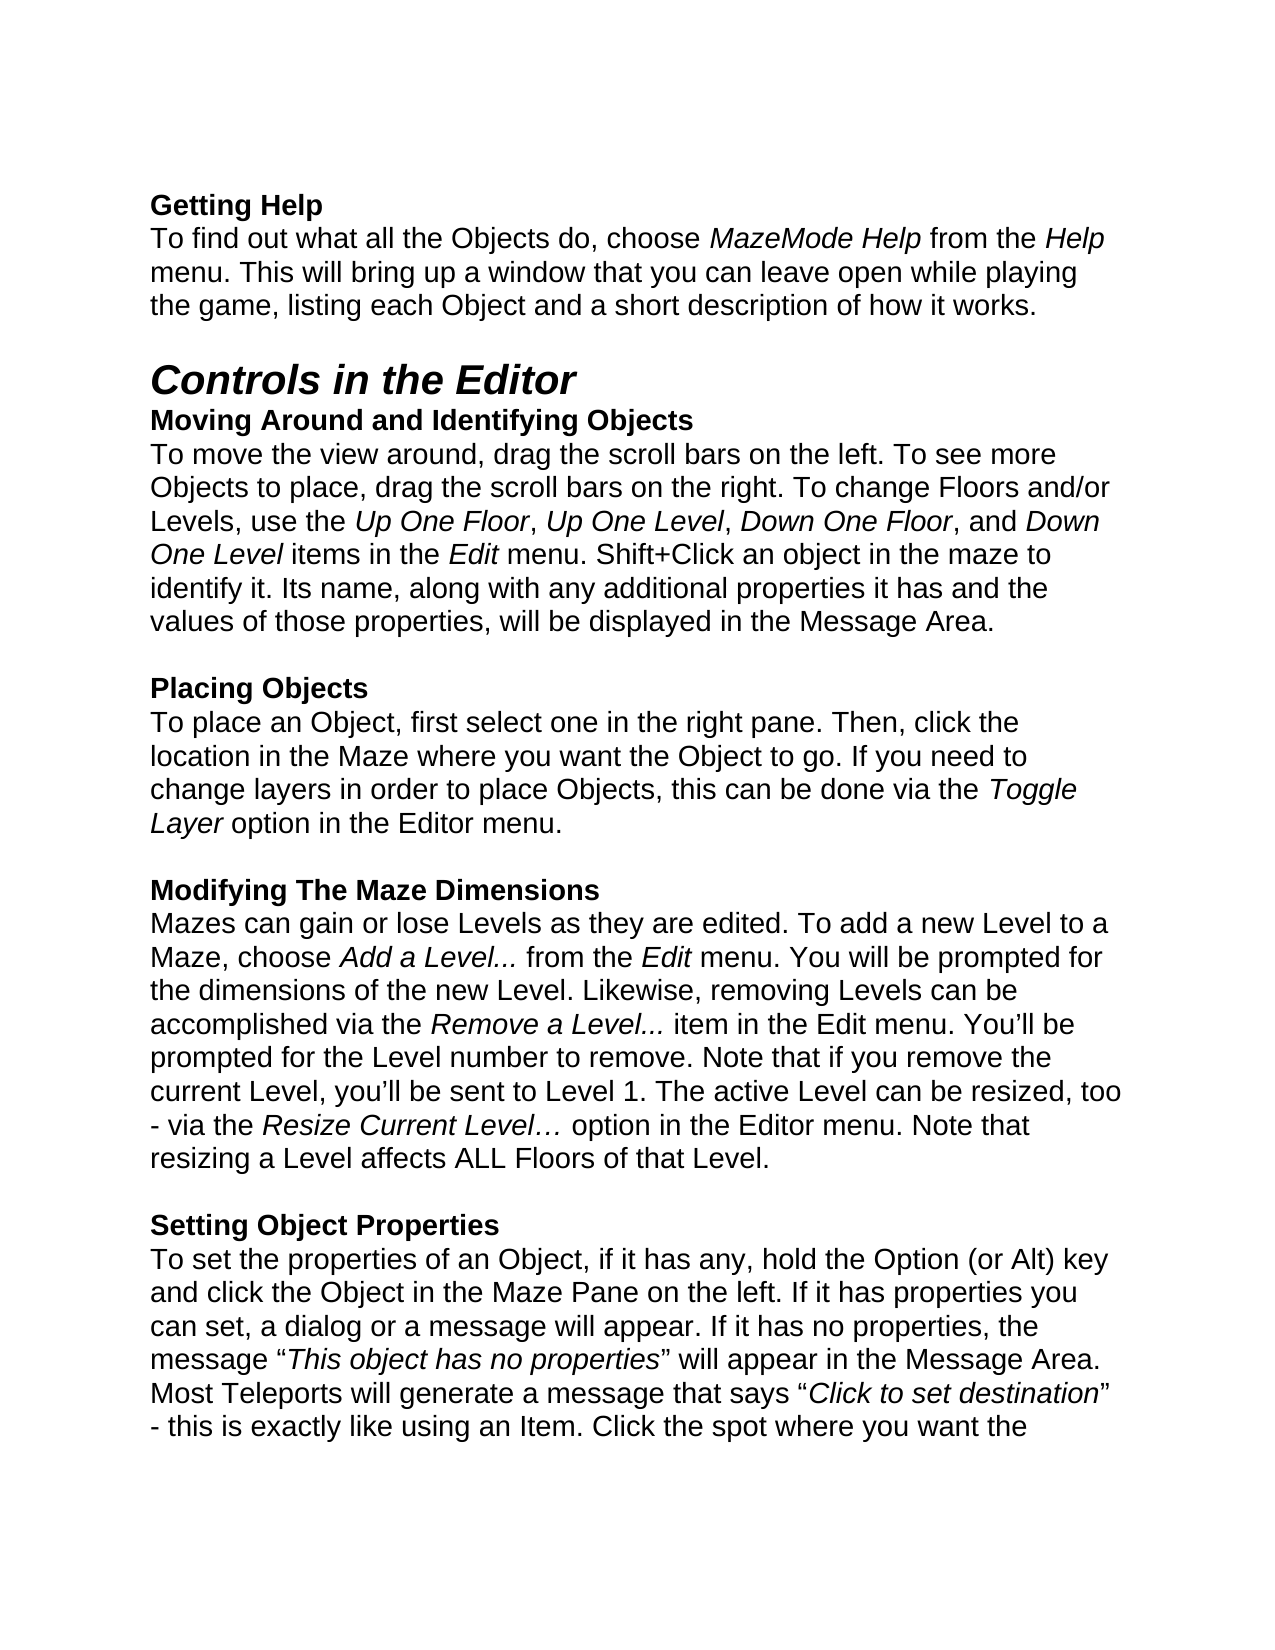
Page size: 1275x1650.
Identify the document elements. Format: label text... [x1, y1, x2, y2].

text Modifying The Maze Dimensions [150, 873, 1125, 906]
text Setting Object Properties [150, 1208, 1125, 1242]
text To move the view around, drag the scroll bars on the left. To see more Objects to place, drag the scroll bars on the right. To change Floors and/or Levels, use the Up One Floor, Up One Level, Down One Floor, and Down One Level items in the Edit menu. Shift+Click an object in the maze to identify it. Its name, along with any additional properties it has and the values of those properties, will be displayed in the Message Area. [150, 437, 1125, 638]
text Moving Around and Identifying Objects [150, 403, 1125, 437]
text To place an Object, first select one in the right pane. Then, click the location in the Maze where you want the Object to go. If you need to change layers in order to place Objects, this can be done via the Toggle Layer option in the Editor menu. [150, 705, 1125, 839]
text Placing Objects [150, 671, 1125, 705]
text To find out what all the Objects do, choose MazeMode Help from the Help menu. This will bring up a window that you can leave open while playing the game, listing each Object and a short description of how it works. [150, 221, 1125, 322]
text Getting Help [150, 187, 1125, 221]
text To set the properties of an Object, if it has any, hold the Option (or Alt) key and click the Object in the Maze Pane on the left. If it has properties you can set, a dialog or a message will appear. If it has no properties, the message “This object has no properties” will appear in the Message Area. Most Teleports will generate a message that says “Click to set destination” - this is exactly like using an Item. Click the spot where you want the [150, 1242, 1125, 1443]
text Mazes can gain or lose Levels as they are edited. To add a new Level to a Maze, choose Add a Level... from the Edit menu. You will be prompted for the dimensions of the new Level. Likewise, removing Levels can be accomplished via the Remove a Level... item in the Edit menu. You’ll be prompted for the Level number to remove. Note that if you remove the current Level, you’ll be sent to Level 1. The active Level can be resized, too - via the Resize Current Level… option in the Editor menu. Note that resizing a Level affects ALL Floors of that Level. [150, 906, 1125, 1174]
text Controls in the Editor [150, 355, 1125, 403]
